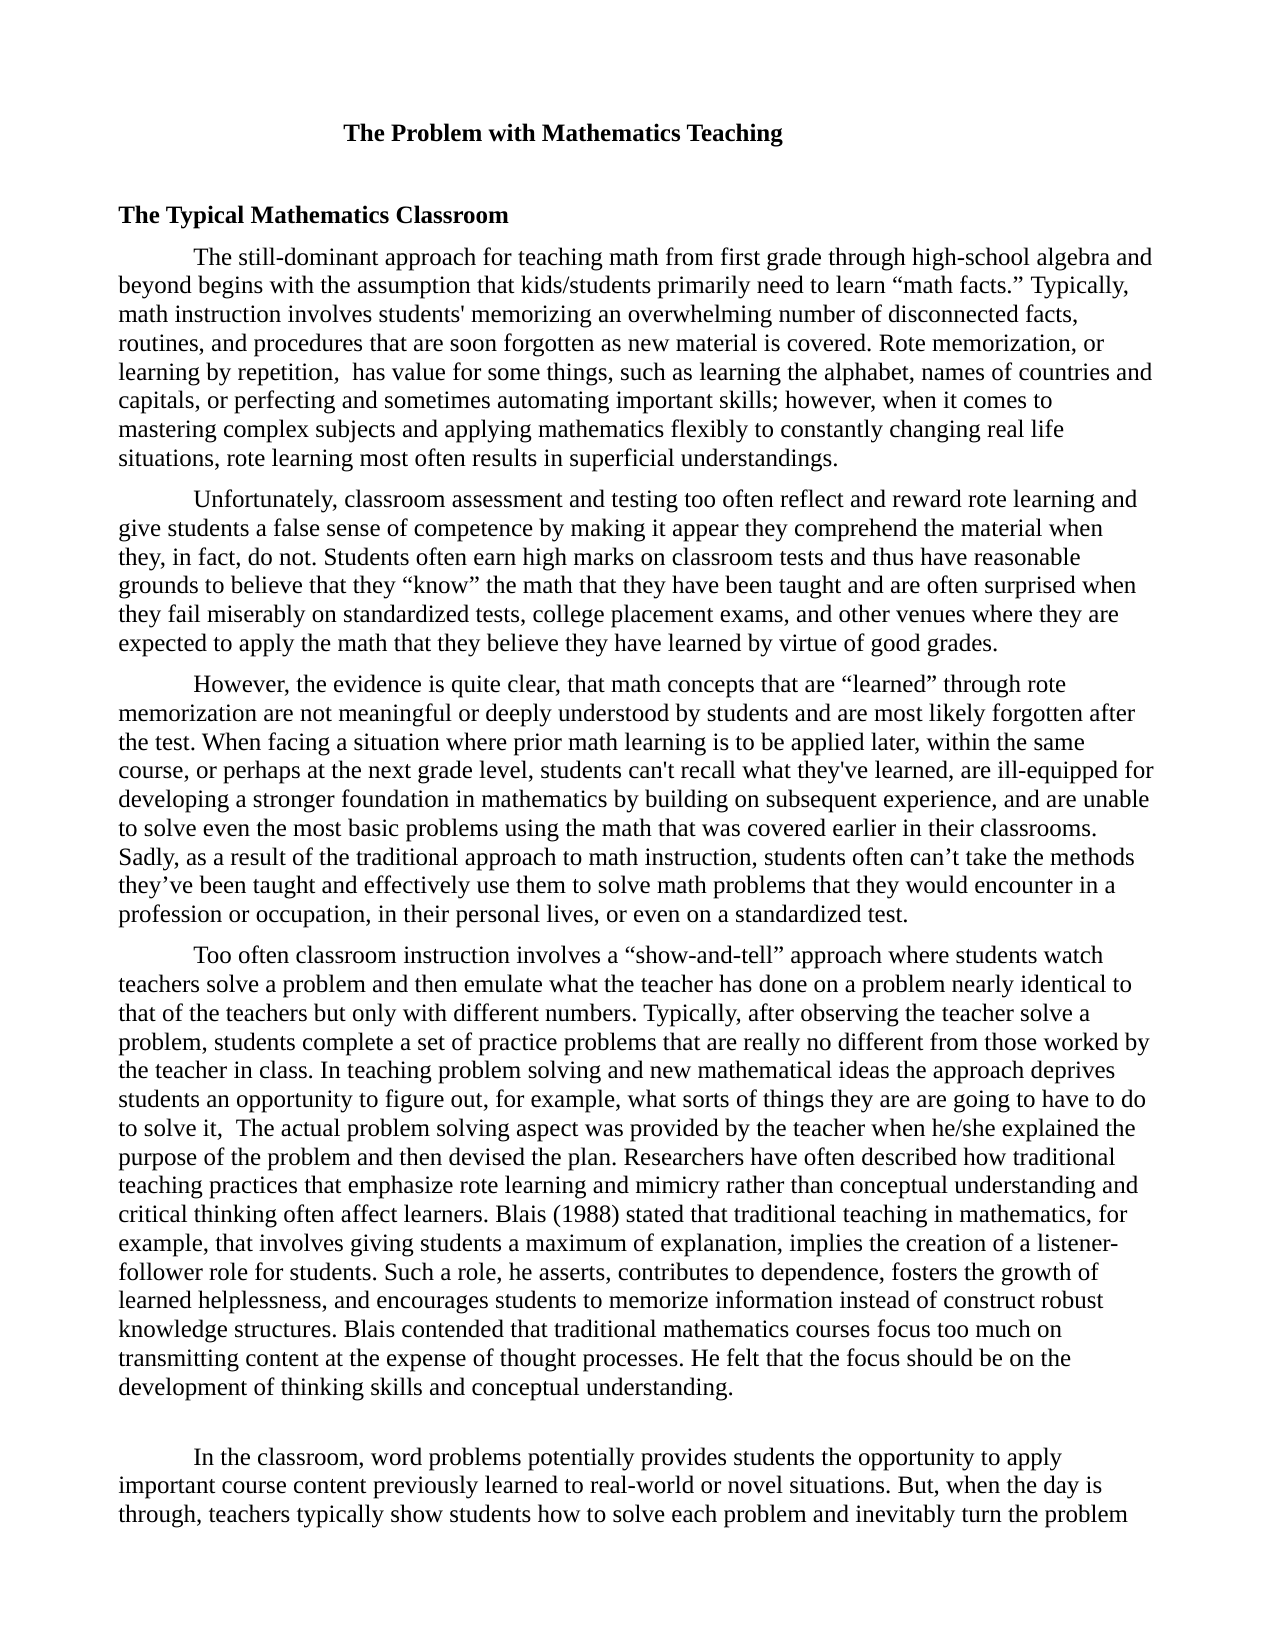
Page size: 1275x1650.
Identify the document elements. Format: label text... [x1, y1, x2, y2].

text In the classroom, word problems potentially provides students the opportunity to apply important course content previously learned to real-world or novel situations. But, when the day is through, teachers typically show students how to solve each problem and inevitably turn the problem [118, 1442, 1157, 1528]
text The still-dominant approach for teaching math from first grade through high-school algebra and beyond begins with the assumption that kids/students primarily need to learn “math facts.” Typically, math instruction involves students' memorizing an overwhelming number of disconnected facts, routines, and procedures that are soon forgotten as new material is covered. Rote memorization, or learning by repetition, has value for some things, such as learning the alphabet, names of countries and capitals, or perfecting and sometimes automating important skills; however, when it comes to mastering complex subjects and applying mathematics flexibly to constantly changing real life situations, rote learning most often results in superficial understandings. [118, 242, 1157, 472]
text Unfortunately, classroom assessment and testing too often reflect and reward rote learning and give students a false sense of competence by making it appear they comprehend the material when they, in fact, do not. Students often earn high marks on classroom tests and thus have reasonable grounds to believe that they “know” the math that they have been taught and are often surprised when they fail miserably on standardized tests, college placement exams, and other venues where they are expected to apply the math that they believe they have learned by virtue of good grades. [118, 484, 1157, 657]
text The Problem with Mathematics Teaching [118, 118, 1157, 147]
text However, the evidence is quite clear, that math concepts that are “learned” through rote memorization are not meaningful or deeply understood by students and are most likely forgotten after the test. When facing a situation where prior math learning is to be applied later, within the same course, or perhaps at the next grade level, students can't recall what they've learned, are ill-equipped for developing a stronger foundation in mathematics by building on subsequent experience, and are unable to solve even the most basic problems using the math that was covered earlier in their classrooms. Sadly, as a result of the traditional approach to math instruction, students often can’t take the methods they’ve been taught and effectively use them to solve math problems that they would encounter in a profession or occupation, in their personal lives, or even on a standardized test. [118, 669, 1157, 928]
text The Typical Mathematics Classroom [118, 201, 1157, 229]
text Too often classroom instruction involves a “show-and-tell” approach where students watch teachers solve a problem and then emulate what the teacher has done on a problem nearly identical to that of the teachers but only with different numbers. Typically, after observing the teacher solve a problem, students complete a set of practice problems that are really no different from those worked by the teacher in class. In teaching problem solving and new mathematical ideas the approach deprives students an opportunity to figure out, for example, what sorts of things they are are going to have to do to solve it, The actual problem solving aspect was provided by the teacher when he/she explained the purpose of the problem and then devised the plan. Researchers have often described how traditional teaching practices that emphasize rote learning and mimicry rather than conceptual understanding and critical thinking often affect learners. Blais (1988) stated that traditional teaching in mathematics, for example, that involves giving students a maximum of explanation, implies the creation of a listener-follower role for students. Such a role, he asserts, contributes to dependence, fosters the growth of learned helplessness, and encourages students to memorize information instead of construct robust knowledge structures. Blais contended that traditional mathematics courses focus too much on transmitting content at the expense of thought processes. He felt that the focus should be on the development of thinking skills and conceptual understanding. [118, 941, 1157, 1401]
